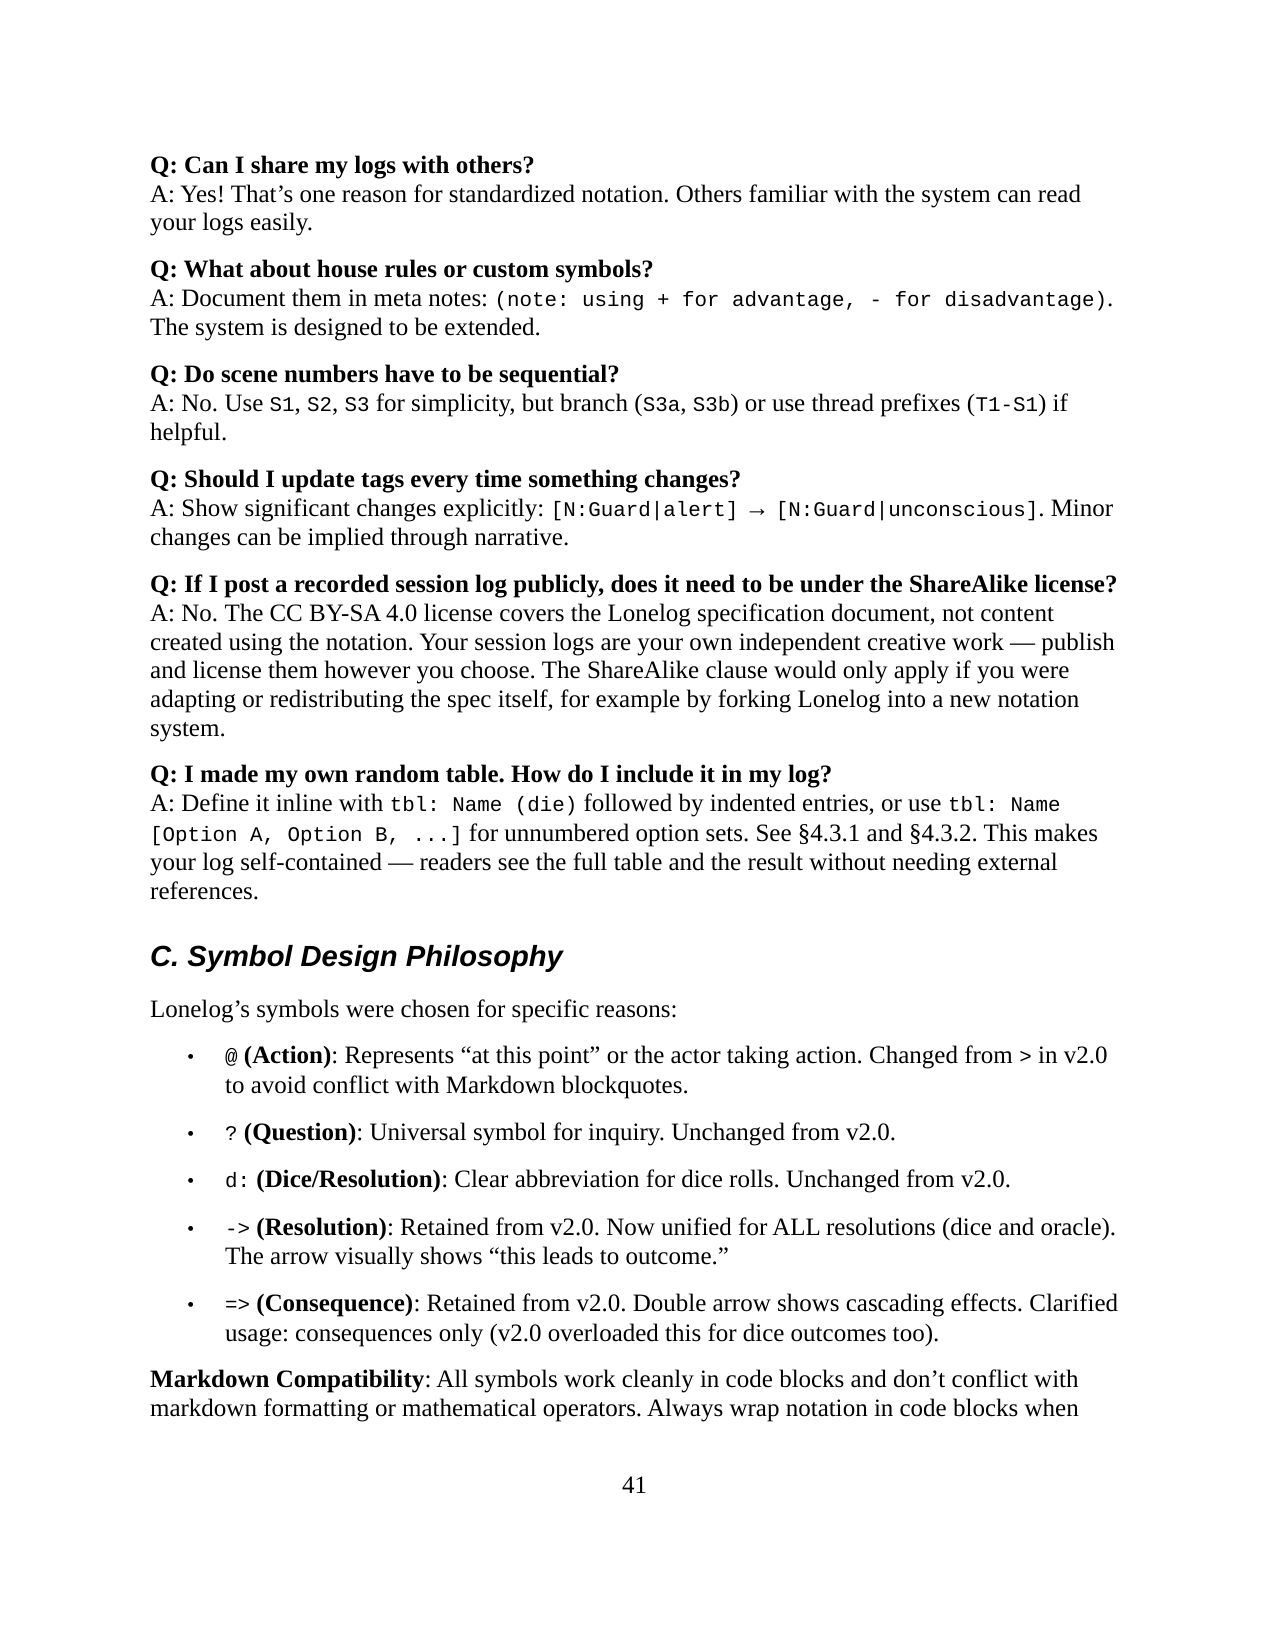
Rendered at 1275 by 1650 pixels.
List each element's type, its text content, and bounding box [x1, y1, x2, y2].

text Lonelog’s symbols were chosen for specific reasons: [150, 994, 1125, 1023]
list @ (Action): Represents “at this point” or the actor taking action. Changed from > in v2.0 to avoid conflict with Markdown blockquotes. [187, 1041, 1125, 1099]
list d: (Dice/Resolution): Clear abbreviation for dice rolls. Unchanged from v2.0. [187, 1164, 1125, 1194]
text Markdown Compatibility: All symbols work cleanly in code blocks and don’t conflict with markdown formatting or mathematical operators. Always wrap notation in code blocks when [150, 1364, 1125, 1422]
text Q: What about house rules or custom symbols? A: Document them in meta notes: (note: using + for advantage, - for disadvantage). The system is designed to be extended. [150, 254, 1125, 341]
text Q: If I post a recorded session log publicly, does it need to be under the ShareAlike license? A: No. The CC BY-SA 4.0 license covers the Lonelog specification document, not content created using the notation. Your session logs are your own independent creative work — publish and license them however you choose. The ShareAlike clause would only apply if you were adapting or redistributing the spec itself, for example by forking Lonelog into a new notation system. [150, 569, 1125, 742]
list ? (Question): Universal symbol for inquiry. Unchanged from v2.0. [187, 1117, 1125, 1146]
text Q: Do scene numbers have to be sequential? A: No. Use S1, S2, S3 for simplicity, but branch (S3a, S3b) or use thread prefixes (T1-S1) if helpful. [150, 359, 1125, 446]
subtitle C. Symbol Design Philosophy [150, 939, 1125, 972]
list -> (Resolution): Retained from v2.0. Now unified for ALL resolutions (dice and oracle). The arrow visually shows “this leads to outcome.” [187, 1212, 1125, 1270]
list => (Consequence): Retained from v2.0. Double arrow shows cascading effects. Clarified usage: consequences only (v2.0 overloaded this for dice outcomes too). [187, 1288, 1125, 1346]
text Q: I made my own random table. How do I include it in my log? A: Define it inline with tbl: Name (die) followed by indented entries, or use tbl: Name [Option A, Option B, ...] for unnumbered option sets. See §4.3.1 and §4.3.2. This makes your log self-contained — readers see the full table and the result without needing external references. [150, 759, 1125, 905]
text Q: Can I share my logs with others? A: Yes! That’s one reason for standardized notation. Others familiar with the system can read your logs easily. [150, 150, 1125, 236]
text Q: Should I update tags every time something changes? A: Show significant changes explicitly: [N:Guard|alert] → [N:Guard|unconscious]. Minor changes can be implied through narrative. [150, 464, 1125, 551]
